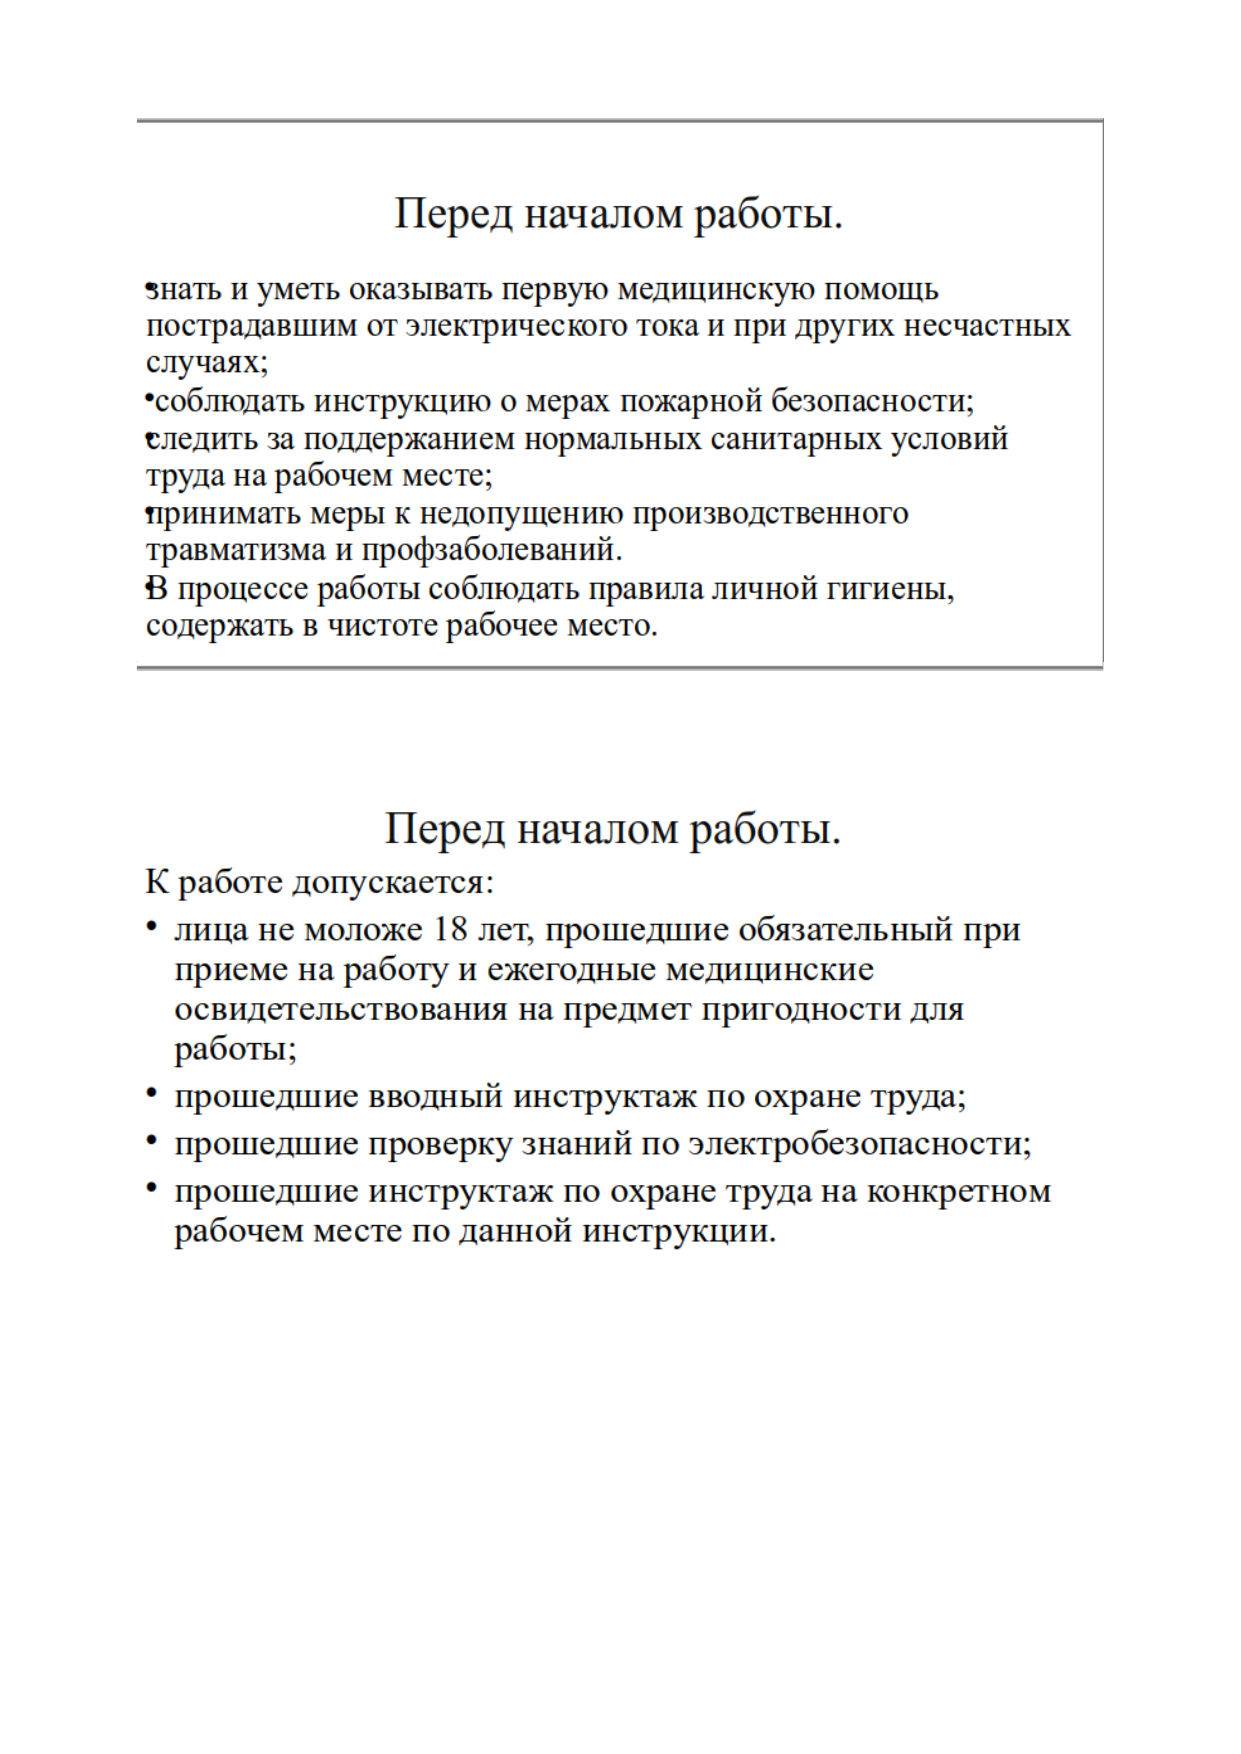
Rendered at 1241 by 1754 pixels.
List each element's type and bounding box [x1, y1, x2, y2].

picture [136, 118, 1104, 671]
picture [136, 756, 1104, 1284]
